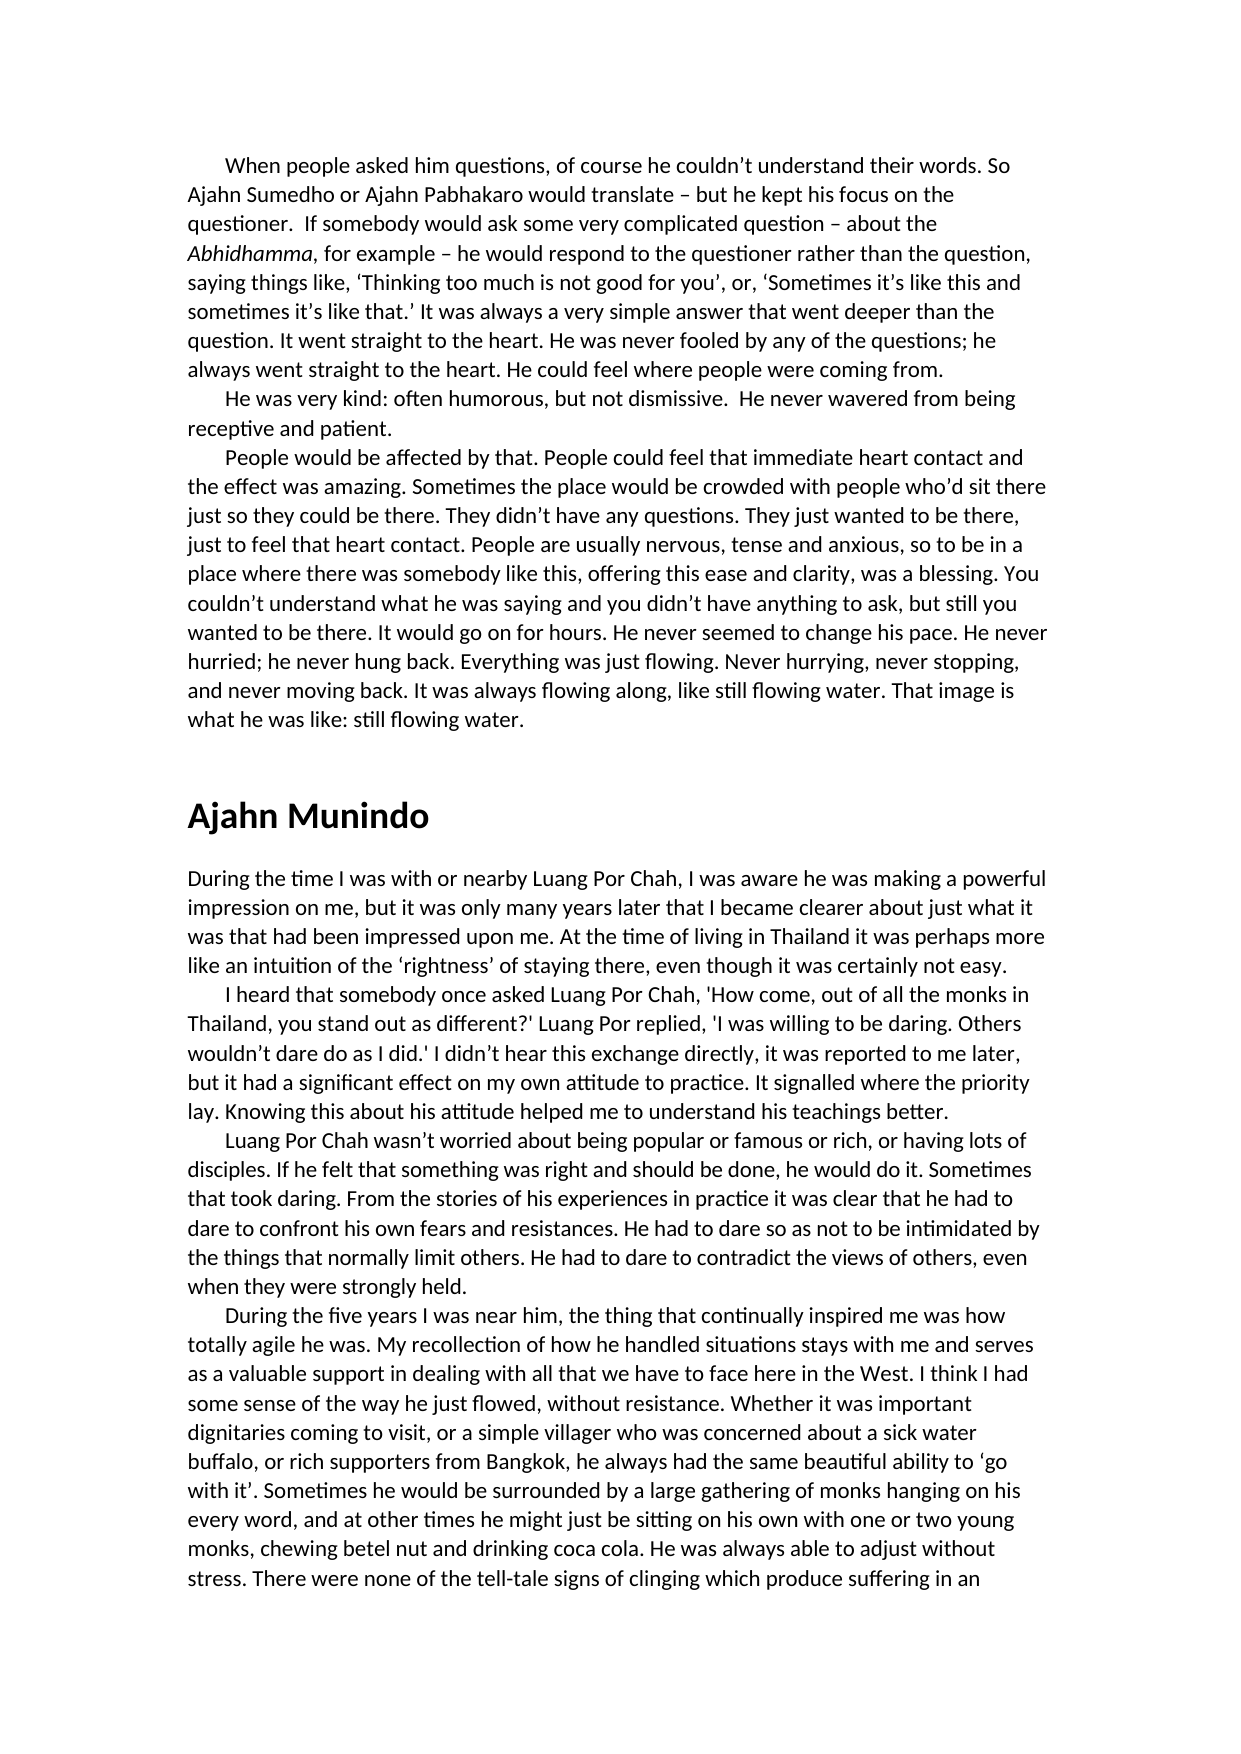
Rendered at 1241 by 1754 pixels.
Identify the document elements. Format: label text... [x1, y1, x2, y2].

text Luang Por Chah wasn’t worried about being popular or famous or rich, or having lots of disciples. If he felt that something was right and should be done, he would do it. Sometimes that took daring. From the stories of his experiences in practice it was clear that he had to dare to confront his own fears and resistances. He had to dare so as not to be intimidated by the things that normally limit others. He had to dare to contradict the views of others, even when they were strongly held. [187, 1125, 1053, 1300]
text During the five years I was near him, the thing that continually inspired me was how totally agile he was. My recollection of how he handled situations stays with me and serves as a valuable support in dealing with all that we have to face here in the West. I think I had some sense of the way he just flowed, without resistance. Whether it was important dignitaries coming to visit, or a simple villager who was concerned about a sick water buffalo, or rich supporters from Bangkok, he always had the same beautiful ability to ‘go with it’. Sometimes he would be surrounded by a large gathering of monks hanging on his every word, and at other times he might just be sitting on his own with one or two young monks, chewing betel nut and drinking coca cola. He was always able to adjust without stress. There were none of the tell-tale signs of clinging which produce suffering in an [187, 1300, 1053, 1592]
text I heard that somebody once asked Luang Por Chah, 'How come, out of all the monks in Thailand, you stand out as different?' Luang Por replied, 'I was willing to be daring. Others wouldn’t dare do as I did.' I didn’t hear this exchange directly, it was reported to me later, but it had a significant effect on my own attitude to practice. It signalled where the priority lay. Knowing this about his attitude helped me to understand his teachings better. [187, 979, 1053, 1125]
text During the time I was with or nearby Luang Por Chah, I was aware he was making a powerful impression on me, but it was only many years later that I became clearer about just what it was that had been impressed upon me. At the time of living in Thailand it was perhaps more like an intuition of the ‘rightness’ of staying there, even though it was certainly not easy. [187, 862, 1053, 979]
text When people asked him questions, of course he couldn’t understand their words. So Ajahn Sumedho or Ajahn Pabhakaro would translate – but he kept his focus on the questioner. If somebody would ask some very complicated question – about the Abhidhamma, for example – he would respond to the questioner rather than the question, saying things like, ‘Thinking too much is not good for you’, or, ‘Sometimes it’s like this and sometimes it’s like that.’ It was always a very simple answer that went deeper than the question. It went straight to the heart. He was never fooled by any of the questions; he always went straight to the heart. He could feel where people were coming from. [187, 150, 1053, 383]
text Ajahn Munindo [187, 792, 1053, 837]
text He was very kind: often humorous, but not dismissive. He never wavered from being receptive and patient. [187, 383, 1053, 442]
text People would be affected by that. People could feel that immediate heart contact and the effect was amazing. Sometimes the place would be crowded with people who’d sit there just so they could be there. They didn’t have any questions. They just wanted to be there, just to feel that heart contact. People are usually nervous, tense and anxious, so to be in a place where there was somebody like this, offering this ease and clarity, was a blessing. You couldn’t understand what he was saying and you didn’t have anything to ask, but still you wanted to be there. It would go on for hours. He never seemed to change his pace. He never hurried; he never hung back. Everything was just flowing. Never hurrying, never stopping, and never moving back. It was always flowing along, like still flowing water. That image is what he was like: still flowing water. [187, 442, 1053, 733]
